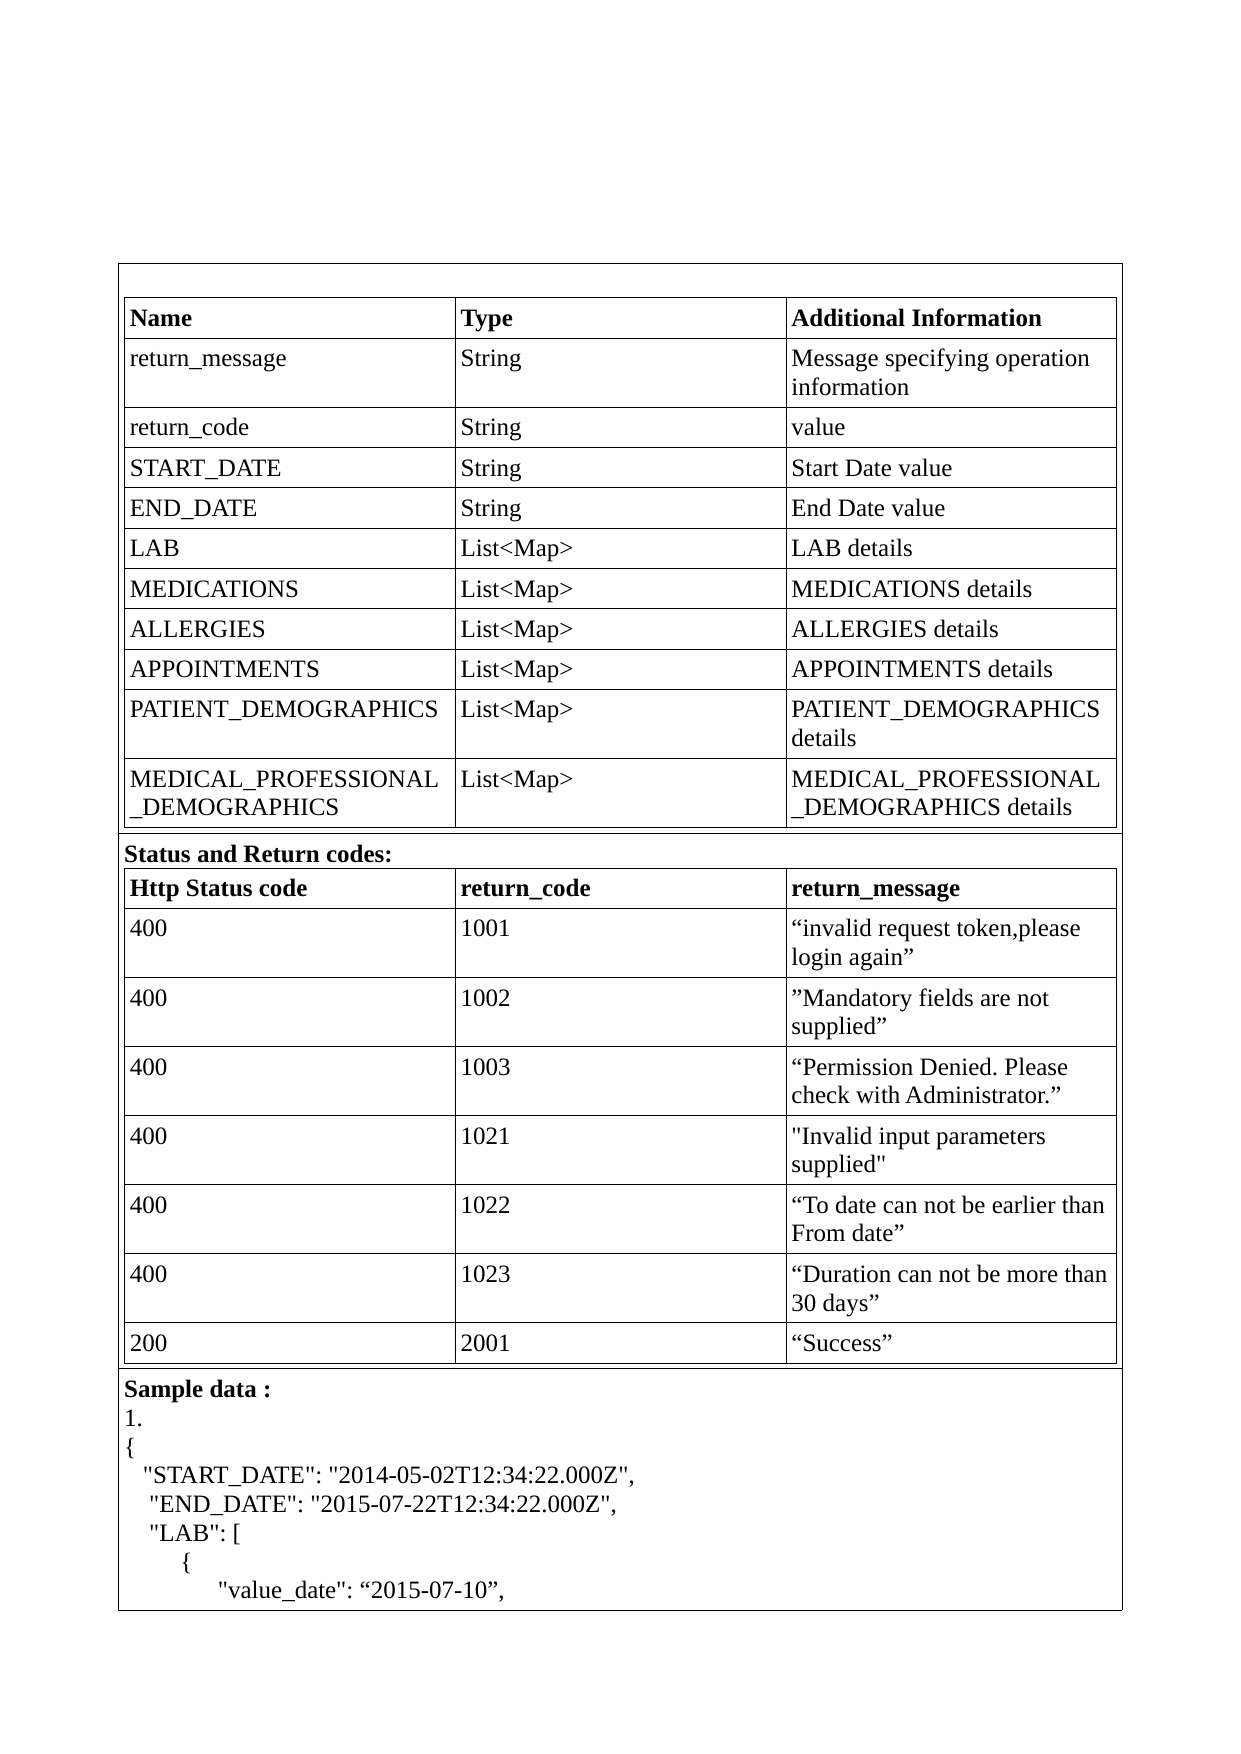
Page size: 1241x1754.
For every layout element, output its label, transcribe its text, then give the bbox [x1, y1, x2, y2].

table_cell List<Map> [456, 759, 786, 827]
table_header Type [456, 298, 786, 337]
table_cell 400 [125, 1116, 455, 1184]
table_cell “To date can not be earlier than From date” [787, 1185, 1116, 1253]
table_cell 2001 [456, 1323, 786, 1362]
table_cell Message specifying operation information [787, 339, 1116, 407]
table_cell value [787, 408, 1116, 447]
table_cell 1001 [456, 909, 786, 977]
table_cell 200 [125, 1323, 455, 1362]
table_cell Start Date value [787, 448, 1116, 487]
table_cell List<Map> [456, 650, 786, 689]
table_cell END_DATE [125, 488, 455, 527]
table_cell MEDICATIONS [125, 569, 455, 608]
table_cell String [456, 448, 786, 487]
table_cell Sample data : 1. { "START_DATE": "2014-05-02T12:34:22.000Z", "END_DATE": "2015-07-22T12:34:22.000Z", "LAB": [ { "value_date": “2015-07-10”, [119, 1369, 1122, 1610]
table_cell 400 [125, 1254, 455, 1322]
table_cell End Date value [787, 488, 1116, 527]
table_cell 1022 [456, 1185, 786, 1253]
table_cell Status and Return codes: [119, 834, 1122, 1368]
table_cell PATIENT_DEMOGRAPHICS details [787, 690, 1116, 758]
table_cell “Success” [787, 1323, 1116, 1362]
table_cell 1023 [456, 1254, 786, 1322]
table_cell MEDICAL_PROFESSIONAL_DEMOGRAPHICS details [787, 759, 1116, 827]
table_cell String [456, 488, 786, 527]
table_header return_message [787, 869, 1116, 908]
table_cell 400 [125, 909, 455, 977]
table_cell "Invalid input parameters supplied" [787, 1116, 1116, 1184]
table_header Http Status code [125, 869, 455, 908]
table_cell ALLERGIES details [787, 609, 1116, 648]
table_cell 400 [125, 978, 455, 1046]
table_cell LAB details [787, 529, 1116, 568]
table_cell LAB [125, 529, 455, 568]
table_cell MEDICAL_PROFESSIONAL_DEMOGRAPHICS [125, 759, 455, 827]
table_cell String [456, 408, 786, 447]
table_cell ”Mandatory fields are not supplied” [787, 978, 1116, 1046]
table_cell return_message [125, 339, 455, 407]
table_cell “Permission Denied. Please check with Administrator.” [787, 1047, 1116, 1115]
table_cell ALLERGIES [125, 609, 455, 648]
table_cell 1021 [456, 1116, 786, 1184]
table_header Additional Information [787, 298, 1116, 337]
table_cell “invalid request token,please login again” [787, 909, 1116, 977]
table_cell 1003 [456, 1047, 786, 1115]
table_cell START_DATE [125, 448, 455, 487]
table_cell return_code [125, 408, 455, 447]
table_cell 1002 [456, 978, 786, 1046]
table_header return_code [456, 869, 786, 908]
table_cell String [456, 339, 786, 407]
table_cell APPOINTMENTS [125, 650, 455, 689]
table_cell 400 [125, 1185, 455, 1253]
table_cell List<Map> [456, 529, 786, 568]
table_cell APPOINTMENTS details [787, 650, 1116, 689]
table_cell 400 [125, 1047, 455, 1115]
table_cell “Duration can not be more than 30 days” [787, 1254, 1116, 1322]
table_cell PATIENT_DEMOGRAPHICS [125, 690, 455, 758]
table_cell List<Map> [456, 569, 786, 608]
table_cell List<Map> [456, 609, 786, 648]
table_cell [119, 264, 1122, 833]
table_cell MEDICATIONS details [787, 569, 1116, 608]
table_header Name [125, 298, 455, 337]
table_cell List<Map> [456, 690, 786, 758]
